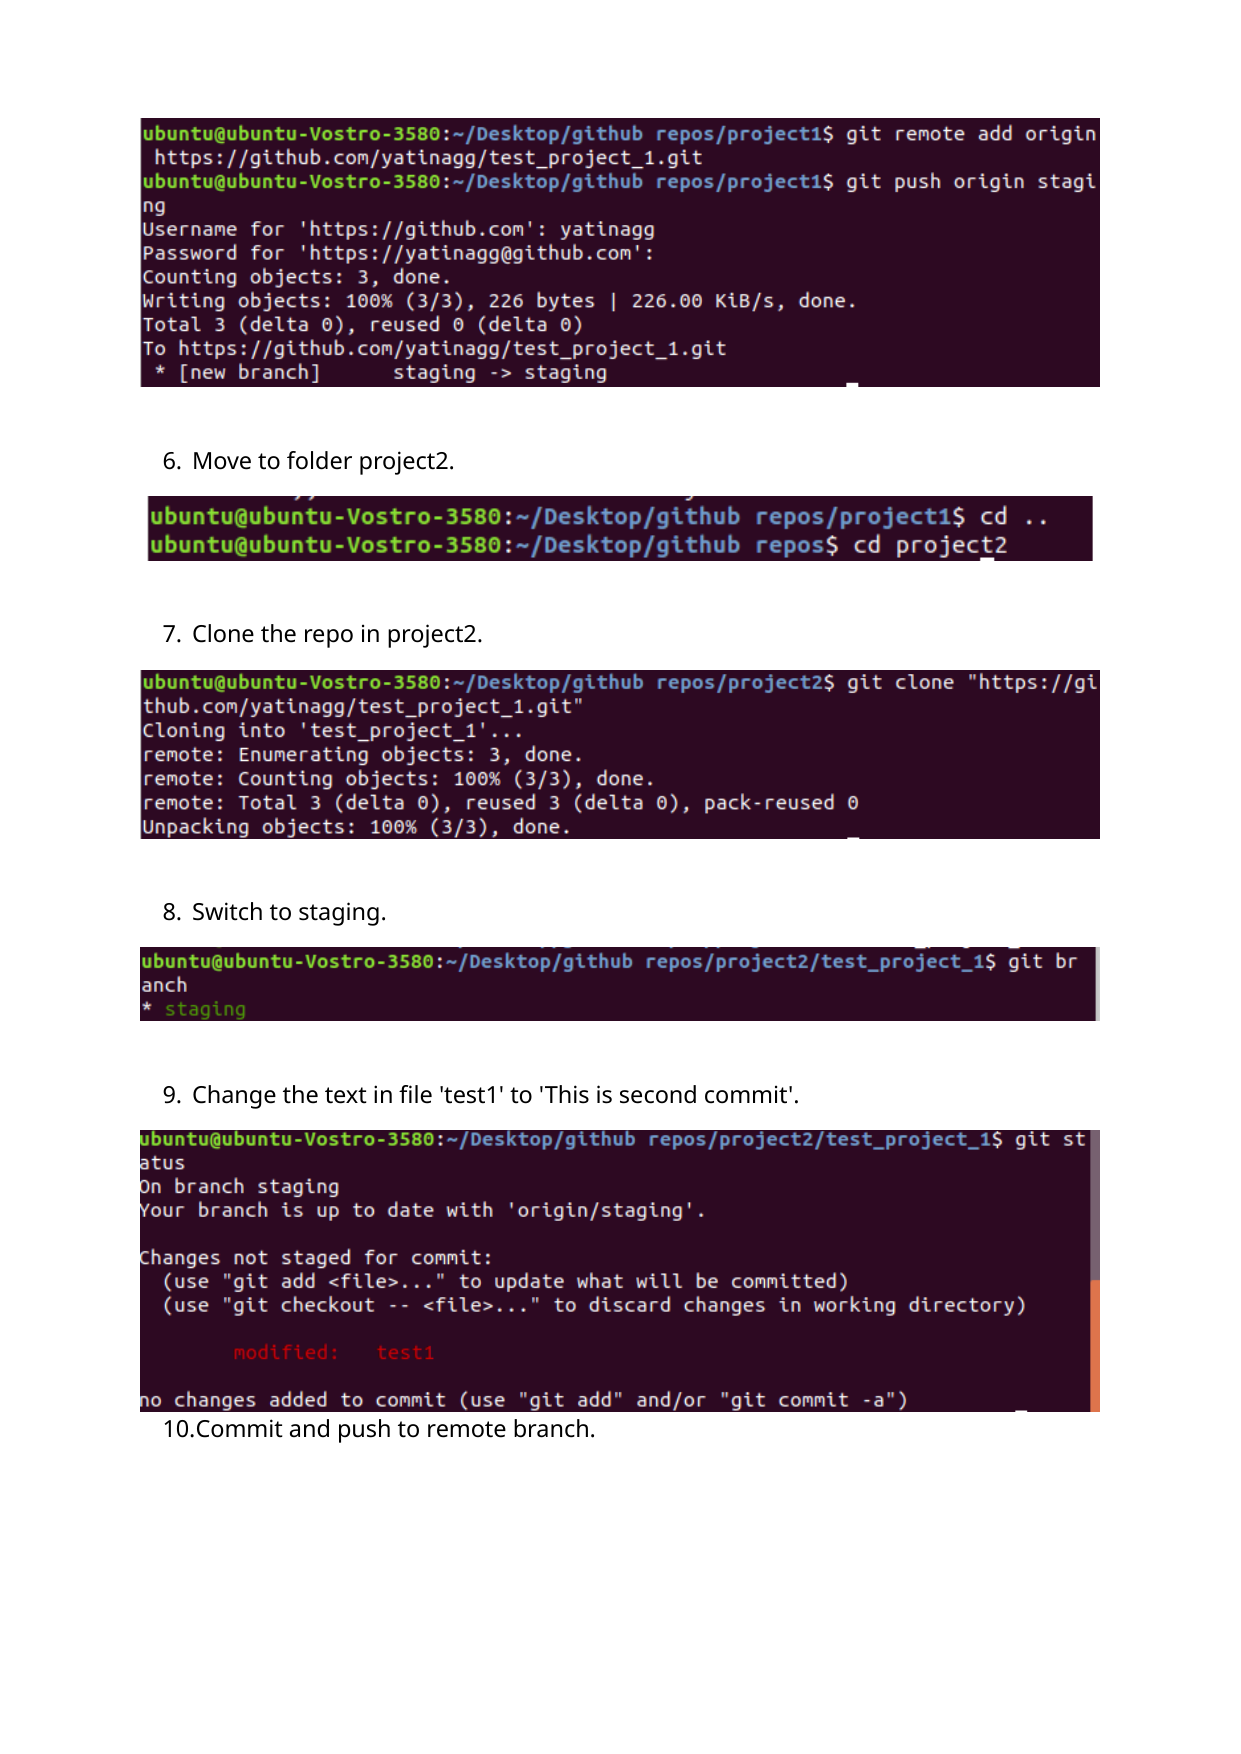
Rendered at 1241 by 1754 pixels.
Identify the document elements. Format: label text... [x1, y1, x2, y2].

list Switch to staging. [162, 896, 1122, 927]
picture [140, 118, 1100, 387]
picture [147, 496, 1093, 561]
list Commit and push to remote branch. [162, 1413, 1122, 1445]
picture [140, 1130, 1100, 1412]
picture [140, 947, 1100, 1021]
picture [140, 670, 1100, 839]
list Move to folder project2. [162, 444, 1122, 476]
list Change the text in file 'test1' to 'This is second commit'. [162, 1078, 1122, 1110]
list Clone the repo in project2. [162, 618, 1122, 649]
